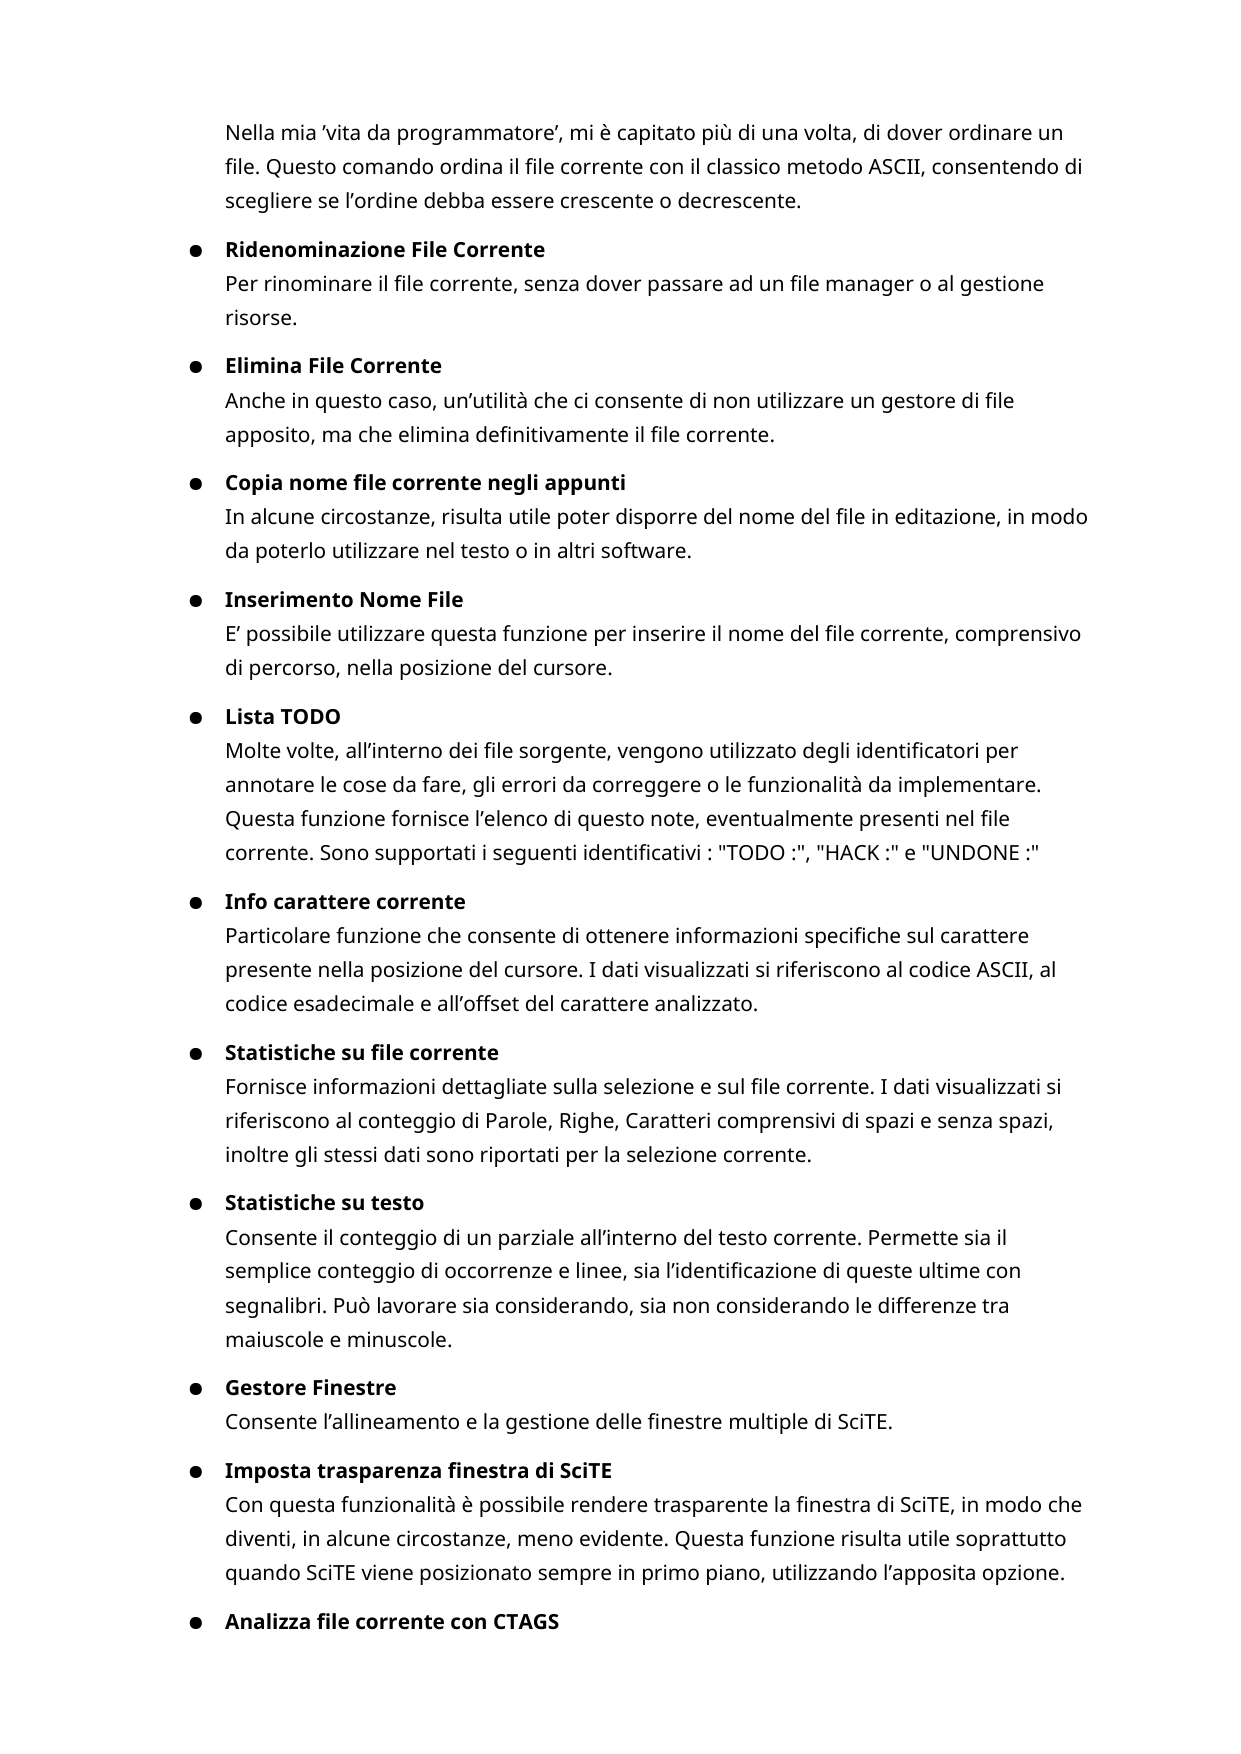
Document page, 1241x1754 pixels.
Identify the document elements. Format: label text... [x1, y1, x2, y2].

list Info carattere corrente Particolare funzione che consente di ottenere informazioni specifiche sul carattere presente nella posizione del cursore. I dati visualizzati si riferiscono al codice ASCII, al codice esadecimale e all’offset del carattere analizzato. [187, 887, 1090, 1017]
list Lista TODO Molte volte, all’interno dei file sorgente, vengono utilizzato degli identificatori per annotare le cose da fare, gli errori da correggere o le funzionalità da implementare. Questa funzione fornisce l’elenco di questo note, eventualmente presenti nel file corrente. Sono supportati i seguenti identificativi : "TODO :", "HACK :" e "UNDONE :" [187, 702, 1090, 867]
list Copia nome file corrente negli appunti In alcune circostanze, risulta utile poter disporre del nome del file in editazione, in modo da poterlo utilizzare nel testo o in altri software. [187, 468, 1090, 565]
list Inserimento Nome File E’ possibile utilizzare questa funzione per inserire il nome del file corrente, comprensivo di percorso, nella posizione del cursore. [187, 585, 1090, 682]
list Statistiche su testo Consente il conteggio di un parziale all’interno del testo corrente. Permette sia il semplice conteggio di occorrenze e linee, sia l’identificazione di queste ultime con segnalibri. Può lavorare sia considerando, sia non considerando le differenze tra maiuscole e minuscole. [187, 1188, 1090, 1353]
list Analizza file corrente con CTAGS [187, 1607, 1090, 1635]
list Statistiche su file corrente Fornisce informazioni dettagliate sulla selezione e sul file corrente. I dati visualizzati si riferiscono al conteggio di Parole, Righe, Caratteri comprensivi di spazi e senza spazi, inoltre gli stessi dati sono riportati per la selezione corrente. [187, 1038, 1090, 1168]
list Ridenominazione File Corrente Per rinominare il file corrente, senza dover passare ad un file manager o al gestione risorse. [187, 235, 1090, 331]
list Nella mia ’vita da programmatore’, mi è capitato più di una volta, di dover ordinare un file. Questo comando ordina il file corrente con il classico metodo ASCII, consentendo di scegliere se l’ordine debba essere crescente o decrescente. [187, 118, 1090, 215]
list Elimina File Corrente Anche in questo caso, un’utilità che ci consente di non utilizzare un gestore di file apposito, ma che elimina definitivamente il file corrente. [187, 352, 1090, 448]
list Gestore Finestre Consente l’allineamento e la gestione delle finestre multiple di SciTE. [187, 1373, 1090, 1436]
list Imposta trasparenza finestra di SciTE Con questa funzionalità è possibile rendere trasparente la finestra di SciTE, in modo che diventi, in alcune circostanze, meno evidente. Questa funzione risulta utile soprattutto quando SciTE viene posizionato sempre in primo piano, utilizzando l’apposita opzione. [187, 1456, 1090, 1587]
